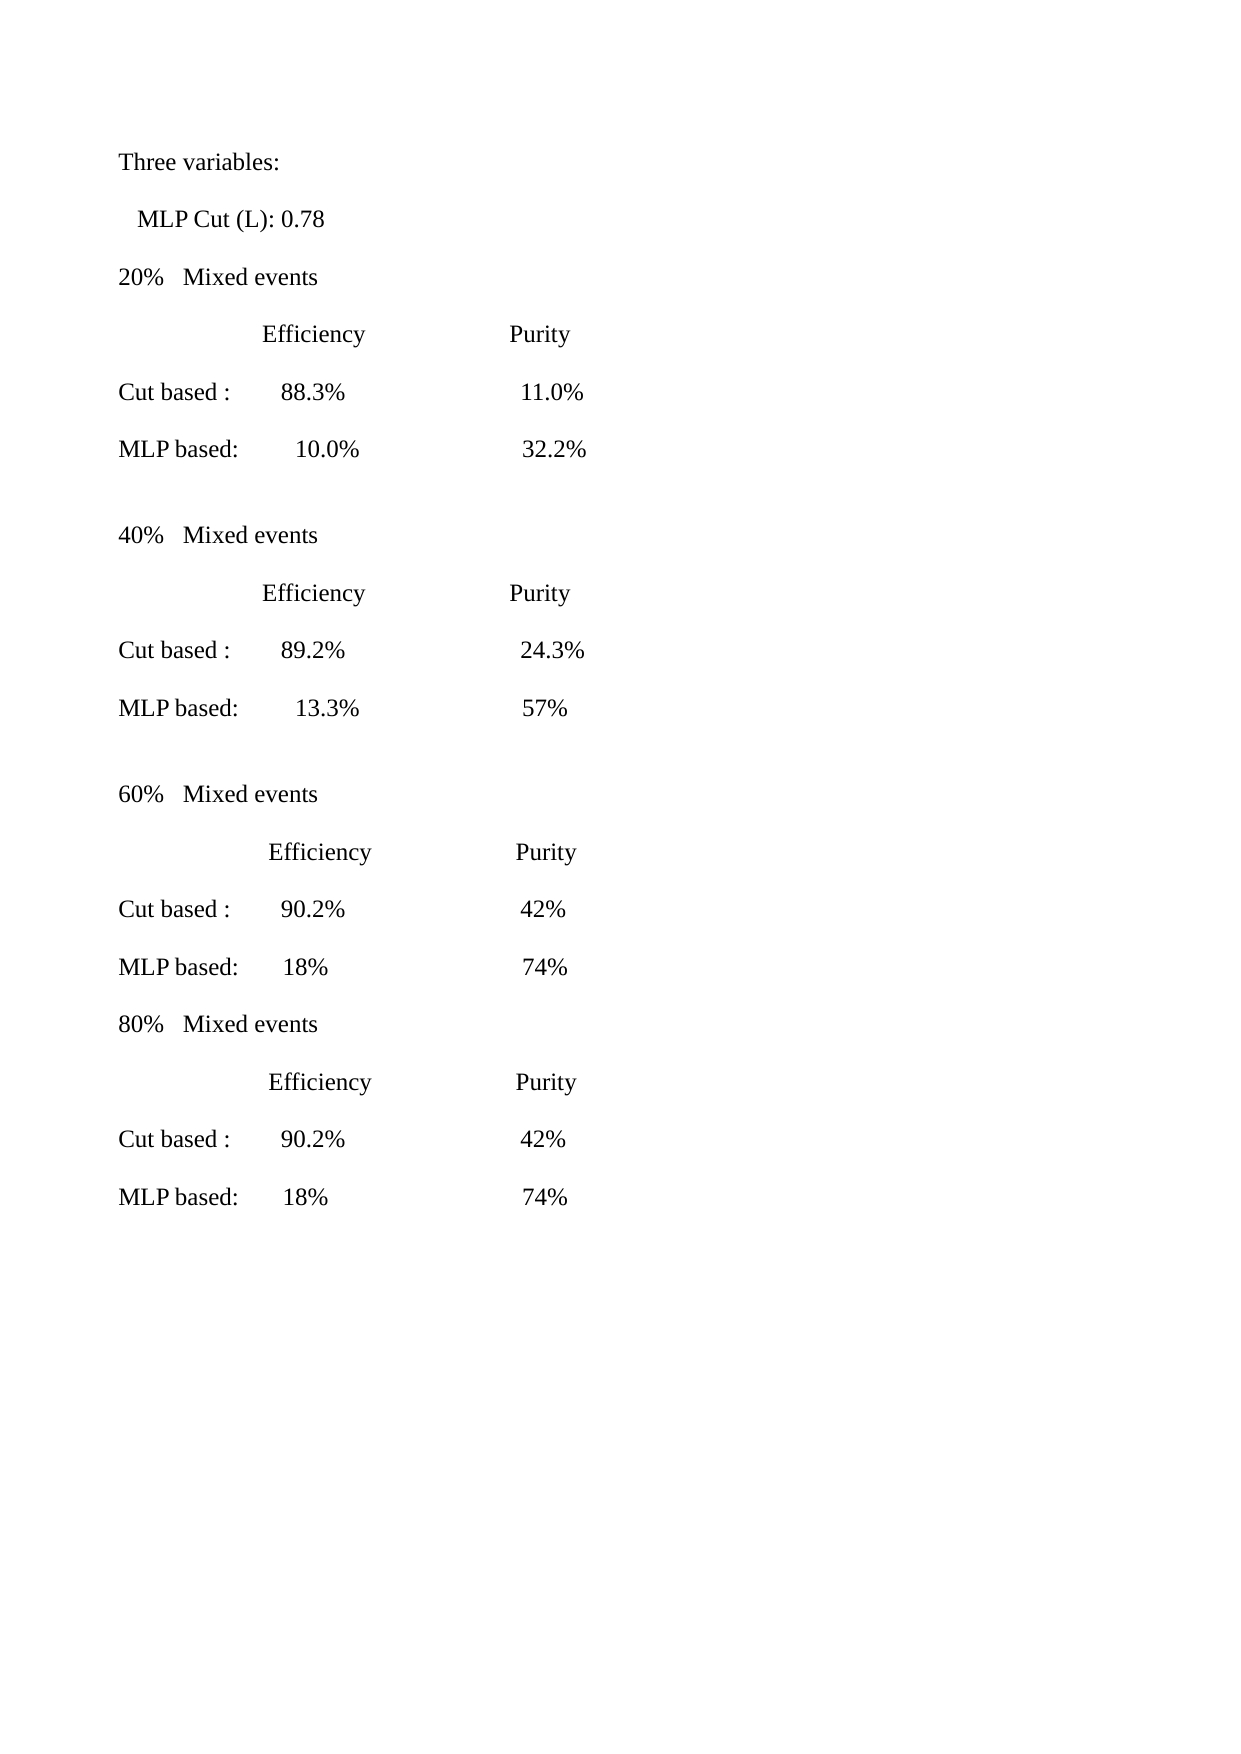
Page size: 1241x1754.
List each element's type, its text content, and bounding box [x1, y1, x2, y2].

text Efficiency Purity [118, 578, 1122, 607]
text MLP Cut (L): 0.78 [118, 204, 1122, 233]
text MLP based: 13.3% 57% [118, 693, 1122, 722]
text MLP based: 18% 74% [118, 952, 1122, 981]
text Efficiency Purity [118, 837, 1122, 866]
text 40% Mixed events [118, 521, 1122, 549]
text 80% Mixed events [118, 1009, 1122, 1038]
text Cut based : 89.2% 24.3% [118, 636, 1122, 664]
text MLP based: 18% 74% [118, 1182, 1122, 1211]
text 60% Mixed events [118, 779, 1122, 808]
text MLP based: 10.0% 32.2% [118, 434, 1122, 463]
text Cut based : 90.2% 42% [118, 1124, 1122, 1153]
text Three variables: [118, 147, 1122, 176]
text Cut based : 88.3% 11.0% [118, 377, 1122, 406]
text 20% Mixed events [118, 262, 1122, 291]
text Cut based : 90.2% 42% [118, 894, 1122, 923]
text Efficiency Purity [118, 319, 1122, 348]
text Efficiency Purity [118, 1067, 1122, 1096]
